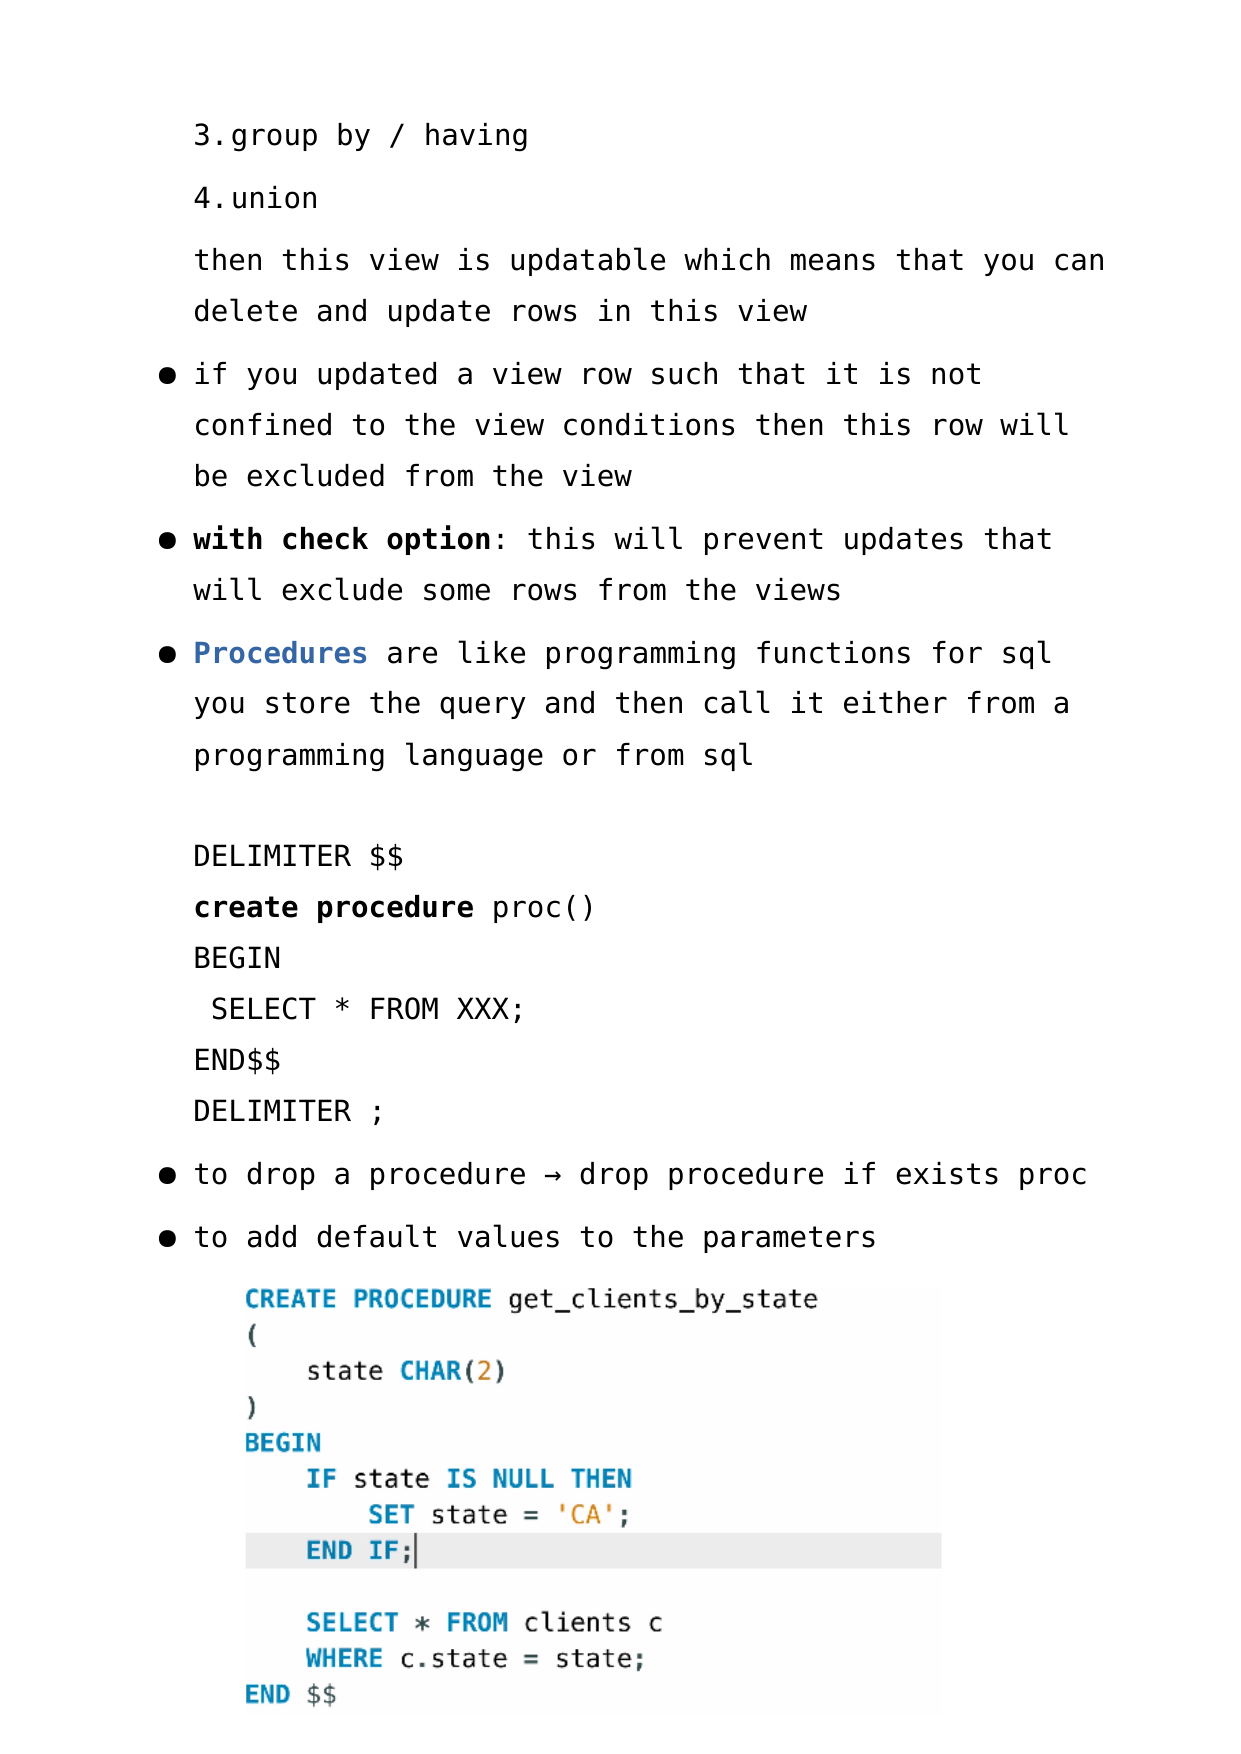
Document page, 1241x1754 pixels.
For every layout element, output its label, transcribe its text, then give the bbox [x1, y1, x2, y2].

list group by / having [193, 118, 1122, 152]
list then this view is updatable which means that you can delete and update rows in this view [156, 244, 1122, 329]
list Procedures are like programming functions for sql you store the query and then call it either from a programming language or from sql DELIMITER $$ create procedure proc() BEGIN SELECT * FROM XXX; END$$ DELIMITER ; [156, 636, 1122, 1128]
list with check option: this will prevent updates that will exclude some rows from the views [156, 522, 1122, 607]
picture [245, 1287, 942, 1715]
list if you updated a view row such that it is not confined to the view conditions then this row will be excluded from the view [156, 357, 1122, 493]
list to drop a procedure → drop procedure if exists proc [156, 1157, 1122, 1191]
list to add default values to the parameters [156, 1220, 1122, 1254]
list union [193, 181, 1122, 215]
